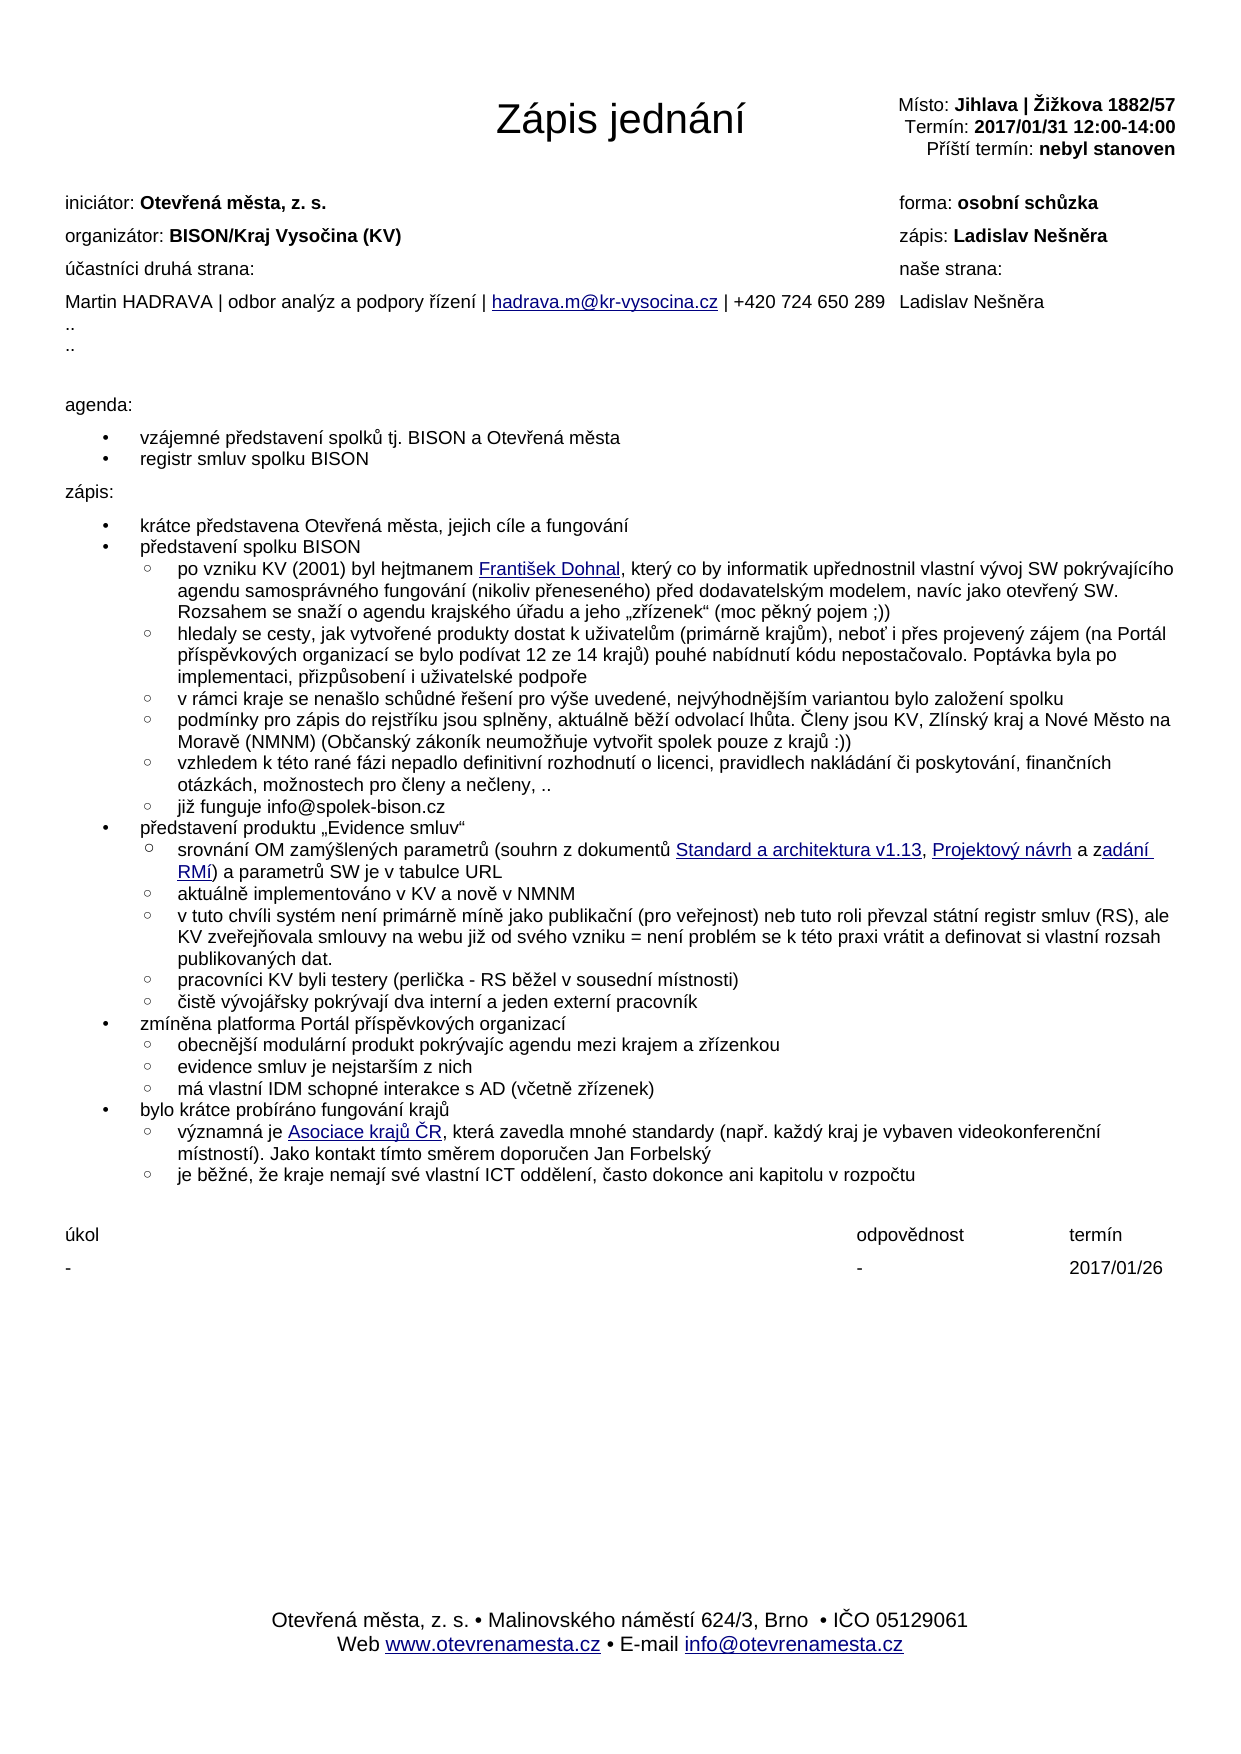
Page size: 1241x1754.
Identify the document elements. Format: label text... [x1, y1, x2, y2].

table_cell zápis: [59, 476, 1181, 509]
table_header iniciátor: Otevřená města, z. s. [59, 186, 893, 219]
table_cell Martin HADRAVA | odbor analýz a podpory řízení | hadrava.m@kr-vysocina.cz | +420 724 650 289 .. .. [59, 285, 893, 361]
table_cell - [851, 1251, 1063, 1284]
table_header termín [1063, 1218, 1181, 1251]
table_cell zápis: Ladislav Nešněra [894, 219, 1181, 252]
table_header úkol [59, 1218, 851, 1251]
table_cell - [59, 1251, 851, 1284]
table_header odpovědnost [851, 1218, 1063, 1251]
table_header agenda: [59, 388, 1181, 421]
table_cell Ladislav Nešněra [894, 285, 1181, 361]
table_cell 2017/01/26 [1063, 1251, 1181, 1284]
table_header Místo: Jihlava | Žižkova 1882/57 Termín: 2017/01/31 12:00-14:00 Příští termín: nebyl stanoven [752, 89, 1181, 165]
table_cell krátce představena Otevřená města, jejich cíle a fungování představení spolku BISON po vzniku KV (2001) byl hejtmanem František Dohnal, který co by informatik upřednostnil vlastní vývoj SW pokrývajícího agendu samosprávného fungování (nikoliv přeneseného) před dodavatelským modelem, navíc jako otevřený SW. Rozsahem se snaží o agendu krajského úřadu a jeho „zřízenek“ (moc pěkný pojem ;)) hledaly se cesty, jak vytvořené produkty dostat k uživatelům (primárně krajům), neboť i přes projevený zájem (na Portál příspěvkových organizací se bylo podívat 12 ze 14 krajů) pouhé nabídnutí kódu nepostačovalo. Poptávka byla po implementaci, přizpůsobení i uživatelské podpoře v rámci kraje se nenašlo schůdné řešení pro výše uvedené, nejvýhodnějším variantou bylo založení spolku podmínky pro zápis do rejstříku jsou splněny, aktuálně běží odvolací lhůta. Členy jsou KV, Zlínský kraj a Nové Město na Moravě (NMNM) (Občanský zákoník neumožňuje vytvořit spolek pouze z krajů :)) vzhledem k této rané fázi nepadlo definitivní rozhodnutí o licenci, pravidlech nakládání či poskytování, finančních otázkách, možnostech pro členy a nečleny, .. již funguje info@spolek-bison.cz představení produktu „Evidence smluv“ srovnání OM zamýšlených parametrů (souhrn z dokumentů Standard a architektura v1.13, Projektový návrh a zadání RMí) a parametrů SW je v tabulce URL aktuálně implementováno v KV a nově v NMNM v tuto chvíli systém není primárně míně jako publikační (pro veřejnost) neb tuto roli převzal státní registr smluv (RS), ale KV zveřejňovala smlouvy na webu již od svého vzniku = není problém se k této praxi vrátit a definovat si vlastní rozsah publikovaných dat. pracovníci KV byli testery (perlička - RS běžel v sousední místnosti) čistě vývojářsky pokrývají dva interní a jeden externí pracovník zmíněna platforma Portál příspěvkových organizací obecnější modulární produkt pokrývajíc agendu mezi krajem a zřízenkou evidence smluv je nejstarším z nich má vlastní IDM schopné interakce s AD (včetně zřízenek) bylo krátce probíráno fungování krajů významná je Asociace krajů ČR, která zavedla mnohé standardy (např. každý kraj je vybaven videokonferenční místností). Jako kontakt tímto směrem doporučen Jan Forbelský je běžné, že kraje nemají své vlastní ICT oddělení, často dokonce ani kapitolu v rozpočtu [59, 509, 1181, 1192]
table_cell vzájemné představení spolků tj. BISON a Otevřená města registr smluv spolku BISON [59, 421, 1181, 476]
table_cell naše strana: [894, 252, 1181, 285]
table_header Zápis jednání [59, 89, 752, 165]
table_header forma: osobní schůzka [894, 186, 1181, 219]
table_cell organizátor: BISON/Kraj Vysočina (KV) [59, 219, 893, 252]
table_cell účastníci druhá strana: [59, 252, 893, 285]
